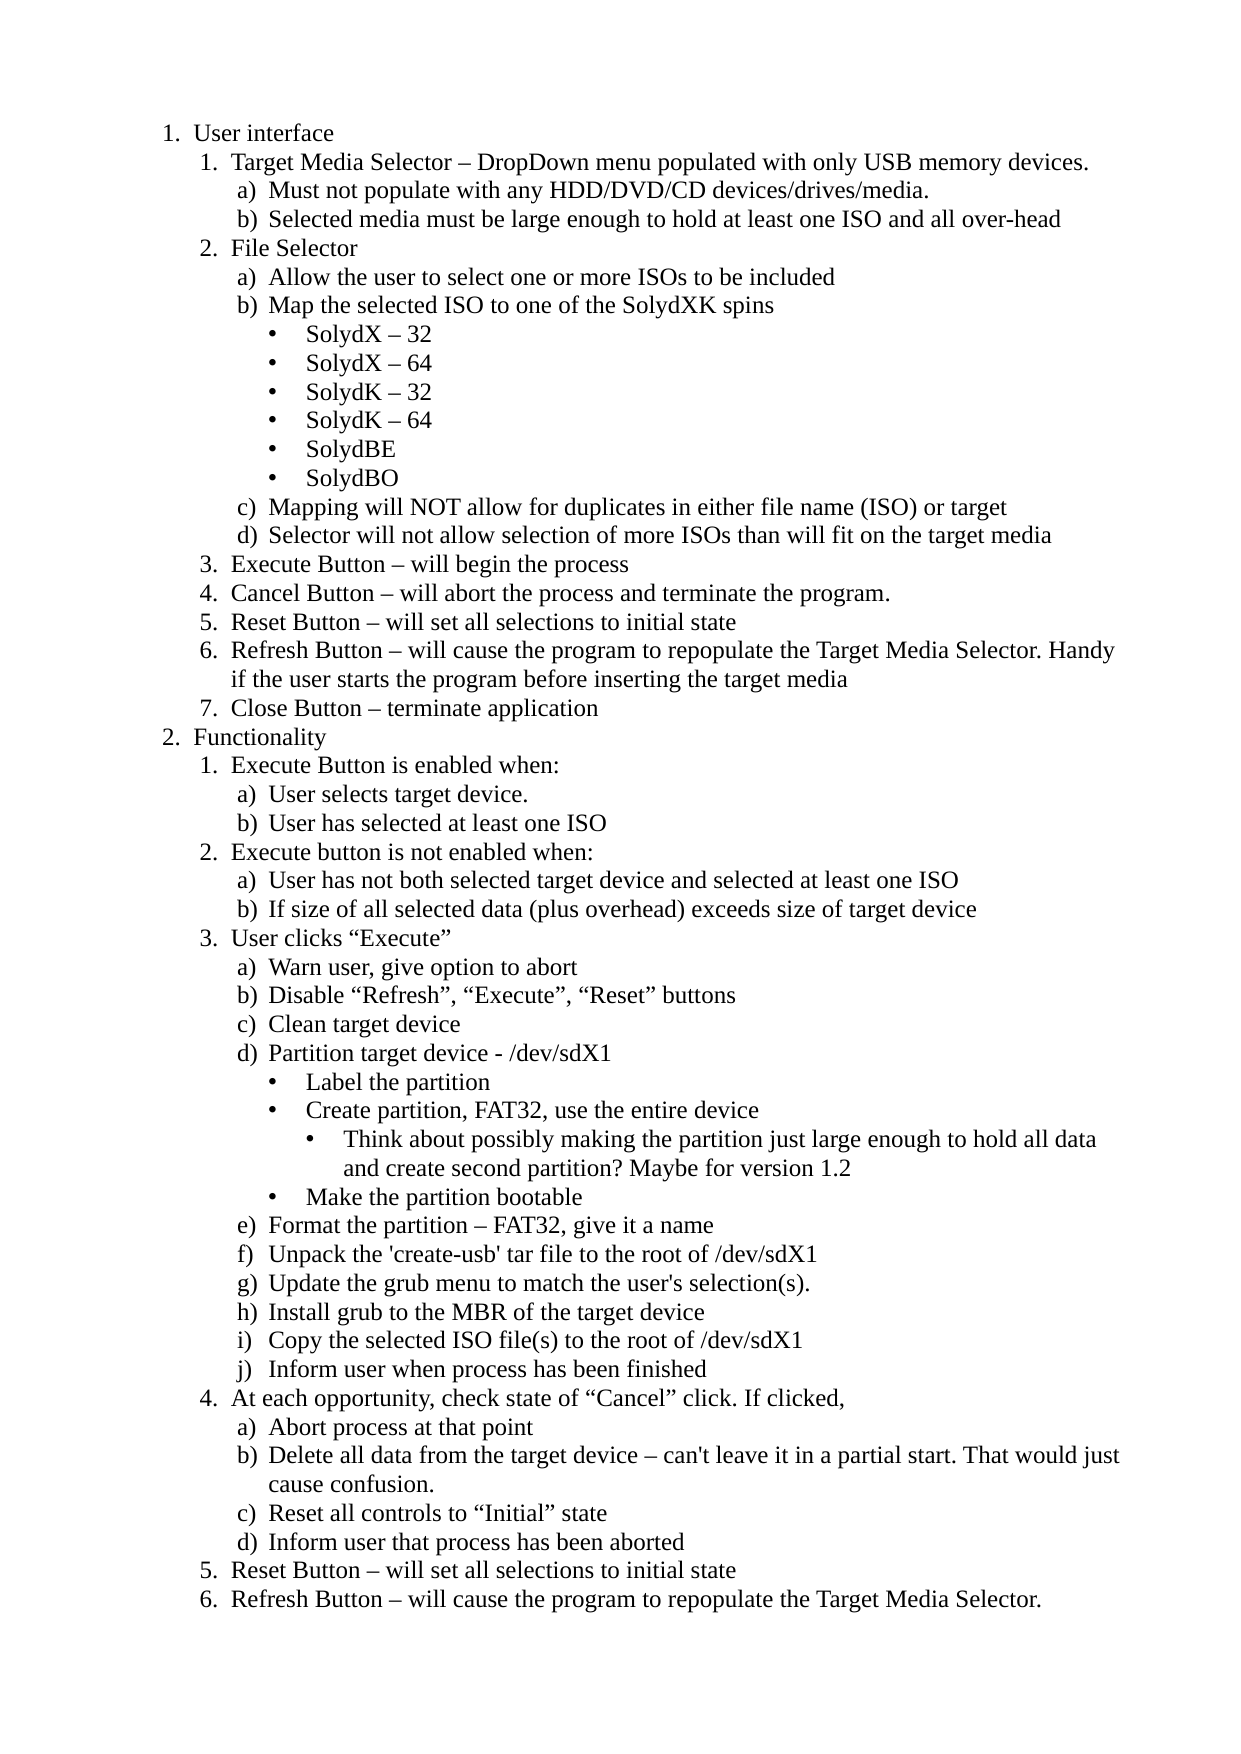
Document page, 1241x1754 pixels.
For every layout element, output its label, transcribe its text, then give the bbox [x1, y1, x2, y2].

list Inform user that process has been aborted [231, 1527, 1122, 1556]
list Reset Button – will set all selections to initial state [193, 607, 1122, 636]
list Refresh Button – will cause the program to repopulate the Target Media Selector. [193, 1584, 1122, 1613]
list Execute Button is enabled when: [193, 751, 1122, 779]
list Inform user when process has been finished [231, 1354, 1122, 1383]
list SolydK – 64 [268, 406, 1122, 434]
list Abort process at that point [231, 1412, 1122, 1441]
list SolydX – 32 [268, 319, 1122, 348]
list Partition target device - /dev/sdX1 [231, 1038, 1122, 1067]
list User selects target device. [231, 779, 1122, 808]
list SolydBE [268, 434, 1122, 463]
list Think about possibly making the partition just large enough to hold all data and create second partition? Maybe for version 1.2 [306, 1124, 1122, 1182]
list Copy the selected ISO file(s) to the root of /dev/sdX1 [231, 1326, 1122, 1354]
list If size of all selected data (plus overhead) exceeds size of target device [231, 894, 1122, 923]
list Map the selected ISO to one of the SolydXK spins [231, 291, 1122, 319]
list SolydBO [268, 463, 1122, 492]
list File Selector [193, 233, 1122, 262]
list User interface [156, 118, 1122, 147]
list Disable “Refresh”, “Execute”, “Reset” buttons [231, 981, 1122, 1009]
list At each opportunity, check state of “Cancel” click. If clicked, [193, 1383, 1122, 1412]
list Reset all controls to “Initial” state [231, 1498, 1122, 1527]
list Install grub to the MBR of the target device [231, 1297, 1122, 1326]
list Clean target device [231, 1009, 1122, 1038]
list Cancel Button – will abort the process and terminate the program. [193, 578, 1122, 607]
list Refresh Button – will cause the program to repopulate the Target Media Selector. Handy if the user starts the program before inserting the target media [193, 636, 1122, 693]
list Delete all data from the target device – can't leave it in a partial start. That would just cause confusion. [231, 1441, 1122, 1498]
list Label the partition [268, 1067, 1122, 1096]
list Warn user, give option to abort [231, 952, 1122, 981]
list Execute button is not enabled when: [193, 837, 1122, 866]
list Make the partition bootable [268, 1182, 1122, 1211]
list Reset Button – will set all selections to initial state [193, 1556, 1122, 1584]
list User clicks “Execute” [193, 923, 1122, 952]
list Unpack the 'create-usb' tar file to the root of /dev/sdX1 [231, 1239, 1122, 1268]
list Update the grub menu to match the user's selection(s). [231, 1268, 1122, 1297]
list User has not both selected target device and selected at least one ISO [231, 866, 1122, 894]
list Must not populate with any HDD/DVD/CD devices/drives/media. [231, 176, 1122, 204]
list Target Media Selector – DropDown menu populated with only USB memory devices. [193, 147, 1122, 176]
list SolydX – 64 [268, 348, 1122, 377]
list Close Button – terminate application [193, 693, 1122, 722]
list Mapping will NOT allow for duplicates in either file name (ISO) or target [231, 492, 1122, 521]
list Execute Button – will begin the process [193, 549, 1122, 578]
list SolydK – 32 [268, 377, 1122, 406]
list Allow the user to select one or more ISOs to be included [231, 262, 1122, 291]
list Functionality [156, 722, 1122, 751]
list Selected media must be large enough to hold at least one ISO and all over-head [231, 204, 1122, 233]
list Create partition, FAT32, use the entire device [268, 1096, 1122, 1124]
list Format the partition – FAT32, give it a name [231, 1211, 1122, 1239]
list User has selected at least one ISO [231, 808, 1122, 837]
list Selector will not allow selection of more ISOs than will fit on the target media [231, 521, 1122, 549]
